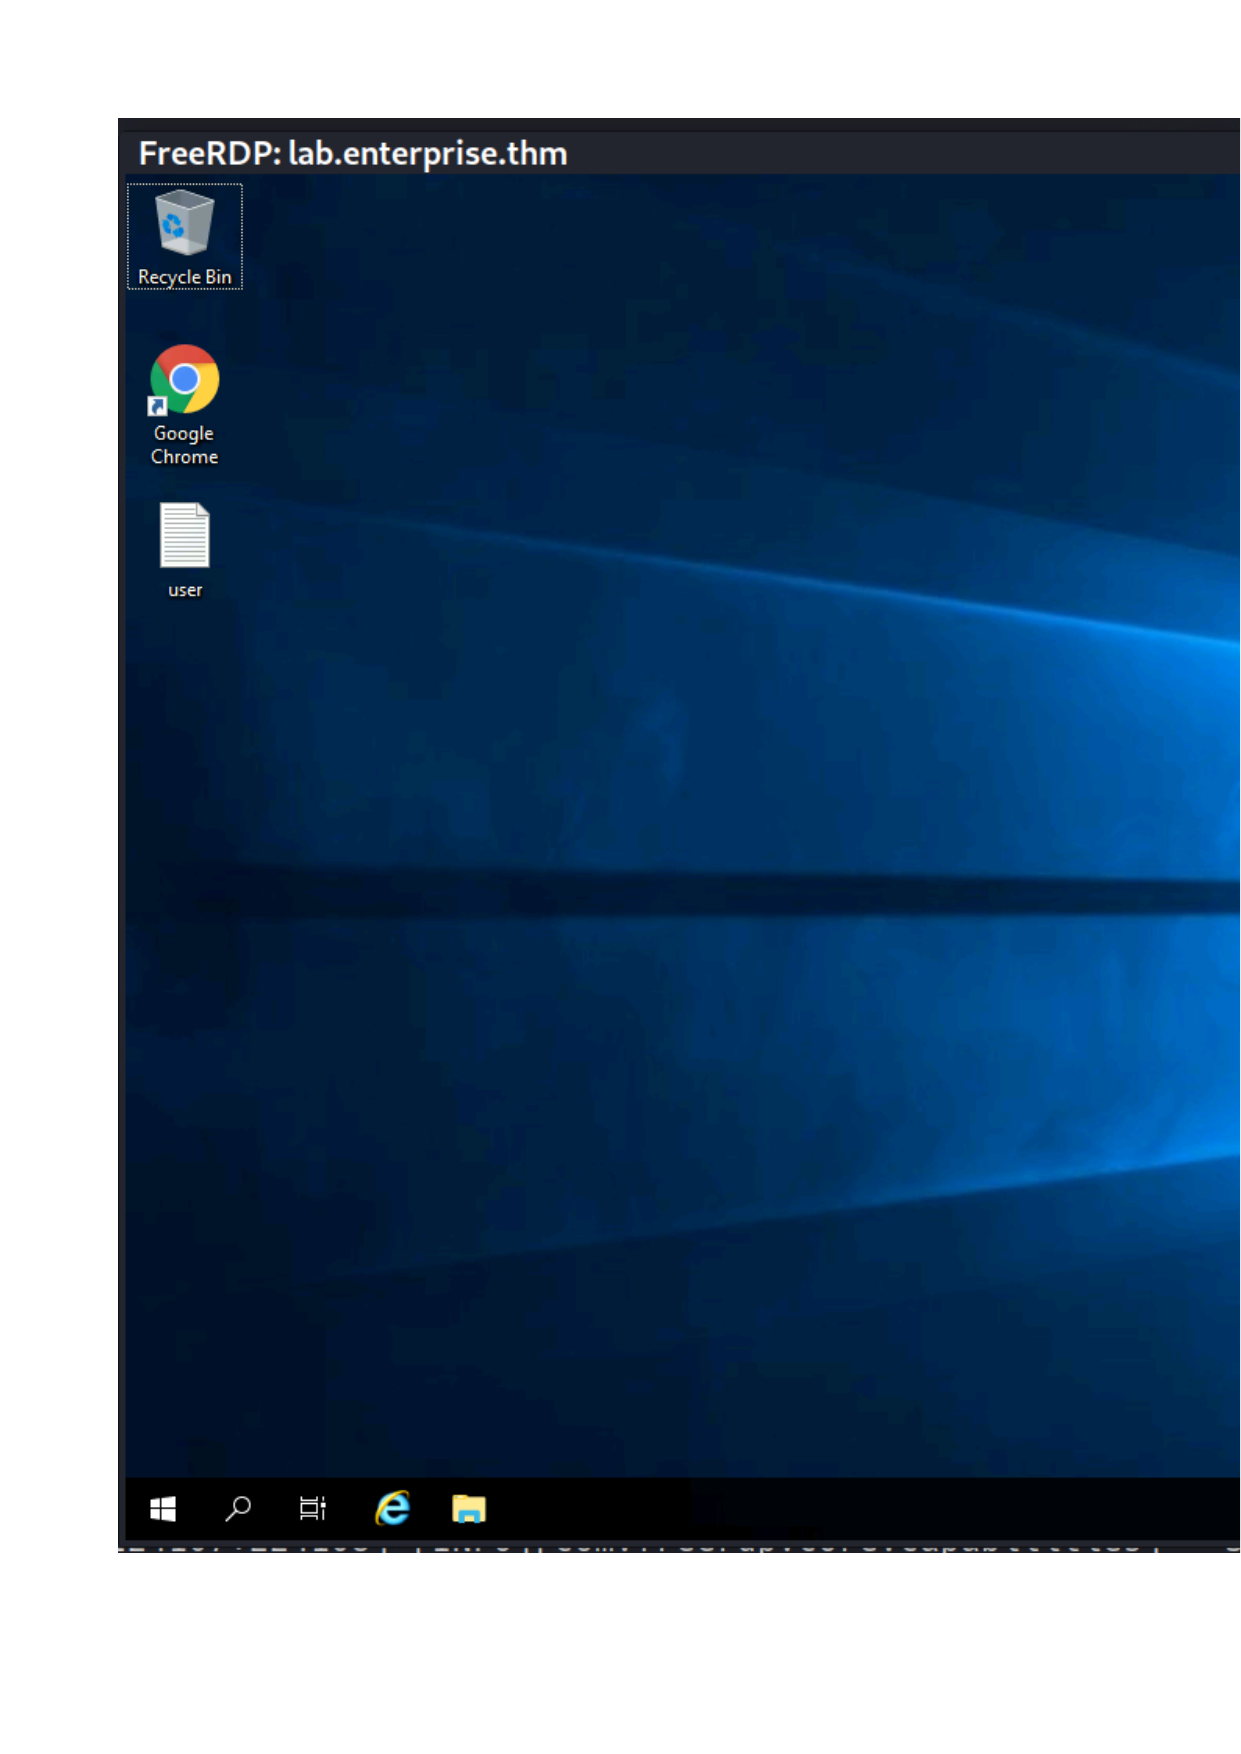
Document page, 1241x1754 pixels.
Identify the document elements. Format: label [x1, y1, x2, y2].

picture [118, 118, 1241, 1553]
